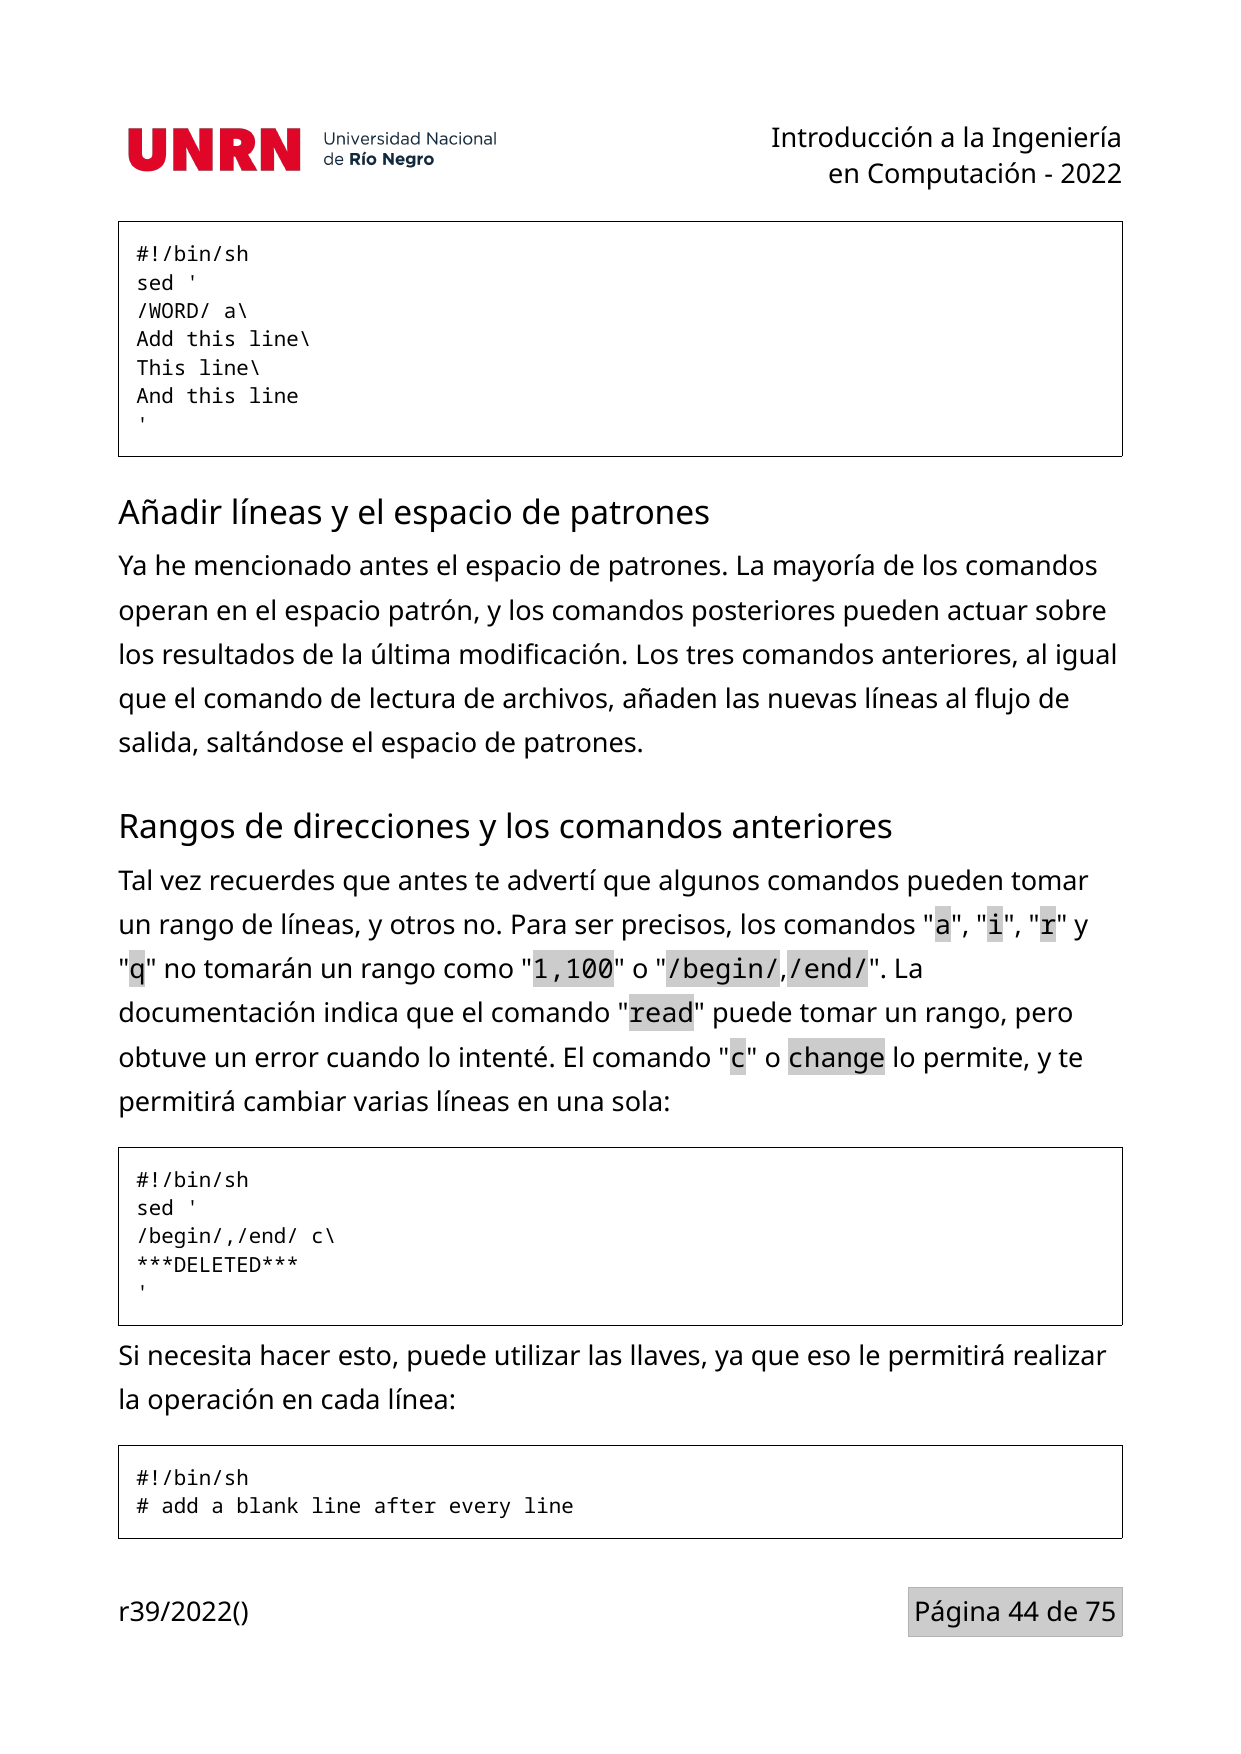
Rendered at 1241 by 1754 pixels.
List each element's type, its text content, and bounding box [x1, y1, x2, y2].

text ' [119, 1261, 1122, 1325]
text sed ' [119, 250, 1122, 278]
text #!/bin/sh [119, 1446, 1122, 1474]
text sed ' [119, 1175, 1122, 1204]
subtitle Rangos de direcciones y los comandos anteriores [118, 803, 1122, 849]
subtitle Añadir líneas y el espacio de patrones [118, 489, 1122, 534]
text ***DELETED*** [119, 1232, 1122, 1261]
picture [118, 118, 505, 180]
text #!/bin/sh [119, 222, 1122, 250]
text Ya he mencionado antes el espacio de patrones. La mayoría de los comandos operan en el espacio patrón, y los comandos posteriores pueden actuar sobre los resultados de la última modificación. Los tres comandos anteriores, al igual que el comando de lectura de archivos, añaden las nuevas líneas al flujo de salida, saltándose el espacio de patrones. [118, 547, 1122, 760]
text This line\ [119, 335, 1122, 363]
text ' [119, 392, 1122, 456]
text #!/bin/sh [119, 1148, 1122, 1175]
text Tal vez recuerdes que antes te advertí que algunos comandos pueden tomar un rango de líneas, y otros no. Para ser precisos, los comandos "a", "i", "r" y "q" no tomarán un rango como "1,100" o "/begin/,/end/". La documentación indica que el comando "read" puede tomar un rango, pero obtuve un error cuando lo intenté. El comando "c" o change lo permite, y te permitirá cambiar varias líneas en una sola: [118, 861, 1122, 1119]
text Add this line\ [119, 307, 1122, 335]
text And this line [119, 363, 1122, 392]
text /WORD/ a\ [119, 278, 1122, 307]
text /begin/,/end/ c\ [119, 1204, 1122, 1232]
text # add a blank line after every line [119, 1474, 1122, 1538]
text Si necesita hacer esto, puede utilizar las llaves, ya que eso le permitirá realizar la operación en cada línea: [118, 1336, 1122, 1417]
